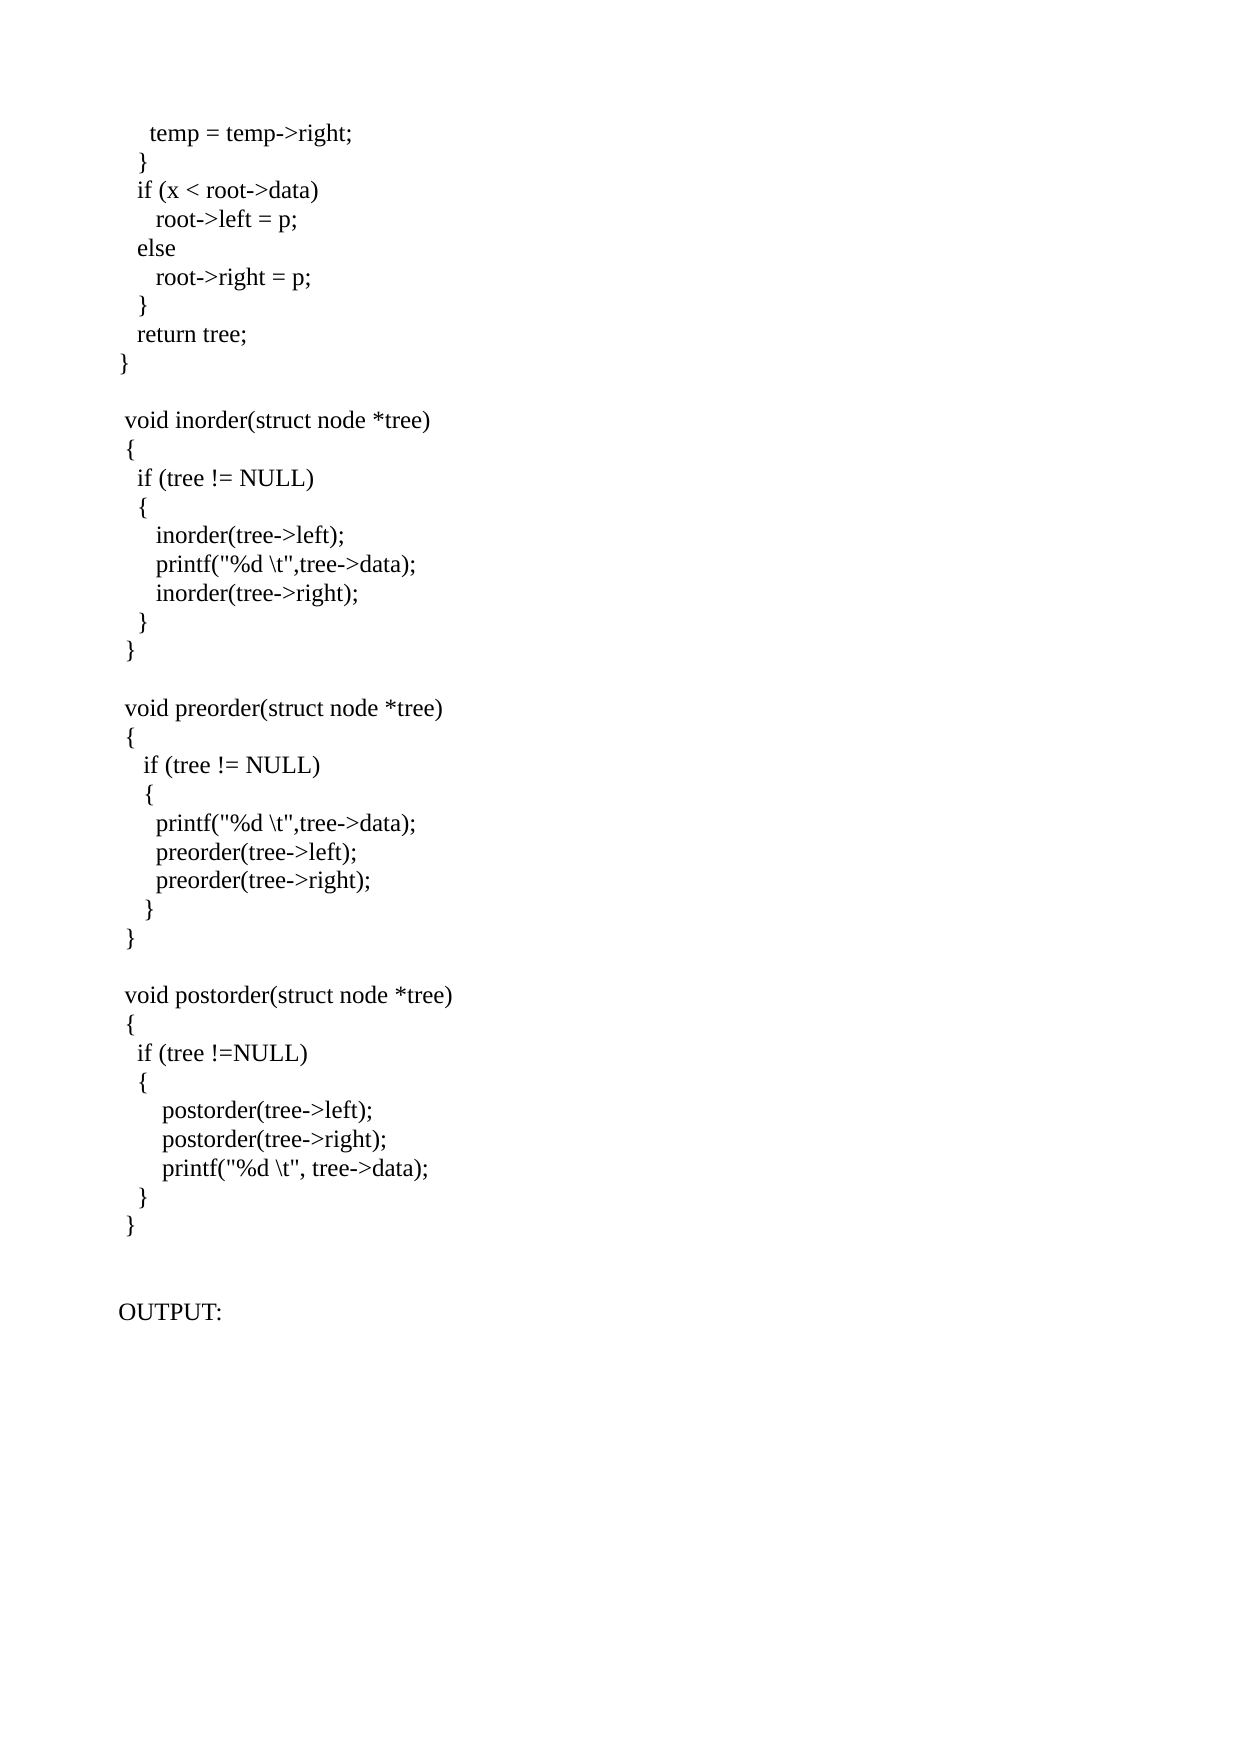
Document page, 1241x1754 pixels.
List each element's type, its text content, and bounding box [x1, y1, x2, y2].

text } [118, 147, 1122, 176]
text root->right = p; [118, 262, 1122, 291]
text } [118, 894, 1122, 923]
text } [118, 1182, 1122, 1211]
text inorder(tree->left); [118, 521, 1122, 549]
text postorder(tree->right); [118, 1124, 1122, 1153]
text OUTPUT: [118, 1297, 1122, 1326]
text root->left = p; [118, 204, 1122, 233]
text { [118, 492, 1122, 521]
text { [118, 1067, 1122, 1096]
text } [118, 923, 1122, 952]
text inorder(tree->right); [118, 578, 1122, 607]
text void postorder(struct node *tree) [118, 981, 1122, 1009]
text void inorder(struct node *tree) [118, 406, 1122, 434]
text void preorder(struct node *tree) [118, 693, 1122, 722]
text printf("%d \t",tree->data); [118, 808, 1122, 837]
text printf("%d \t", tree->data); [118, 1153, 1122, 1182]
text } [118, 607, 1122, 636]
text if (x < root->data) [118, 176, 1122, 204]
text } [118, 636, 1122, 664]
text { [118, 434, 1122, 463]
text temp = temp->right; [118, 118, 1122, 147]
text { [118, 1009, 1122, 1038]
text return tree; [118, 319, 1122, 348]
text printf("%d \t",tree->data); [118, 549, 1122, 578]
text if (tree != NULL) [118, 463, 1122, 492]
text } [118, 348, 1122, 377]
text if (tree != NULL) [118, 751, 1122, 779]
text if (tree !=NULL) [118, 1038, 1122, 1067]
text { [118, 722, 1122, 751]
text } [118, 1211, 1122, 1239]
text preorder(tree->left); [118, 837, 1122, 866]
text else [118, 233, 1122, 262]
text postorder(tree->left); [118, 1096, 1122, 1124]
text preorder(tree->right); [118, 866, 1122, 894]
text } [118, 291, 1122, 319]
text { [118, 779, 1122, 808]
